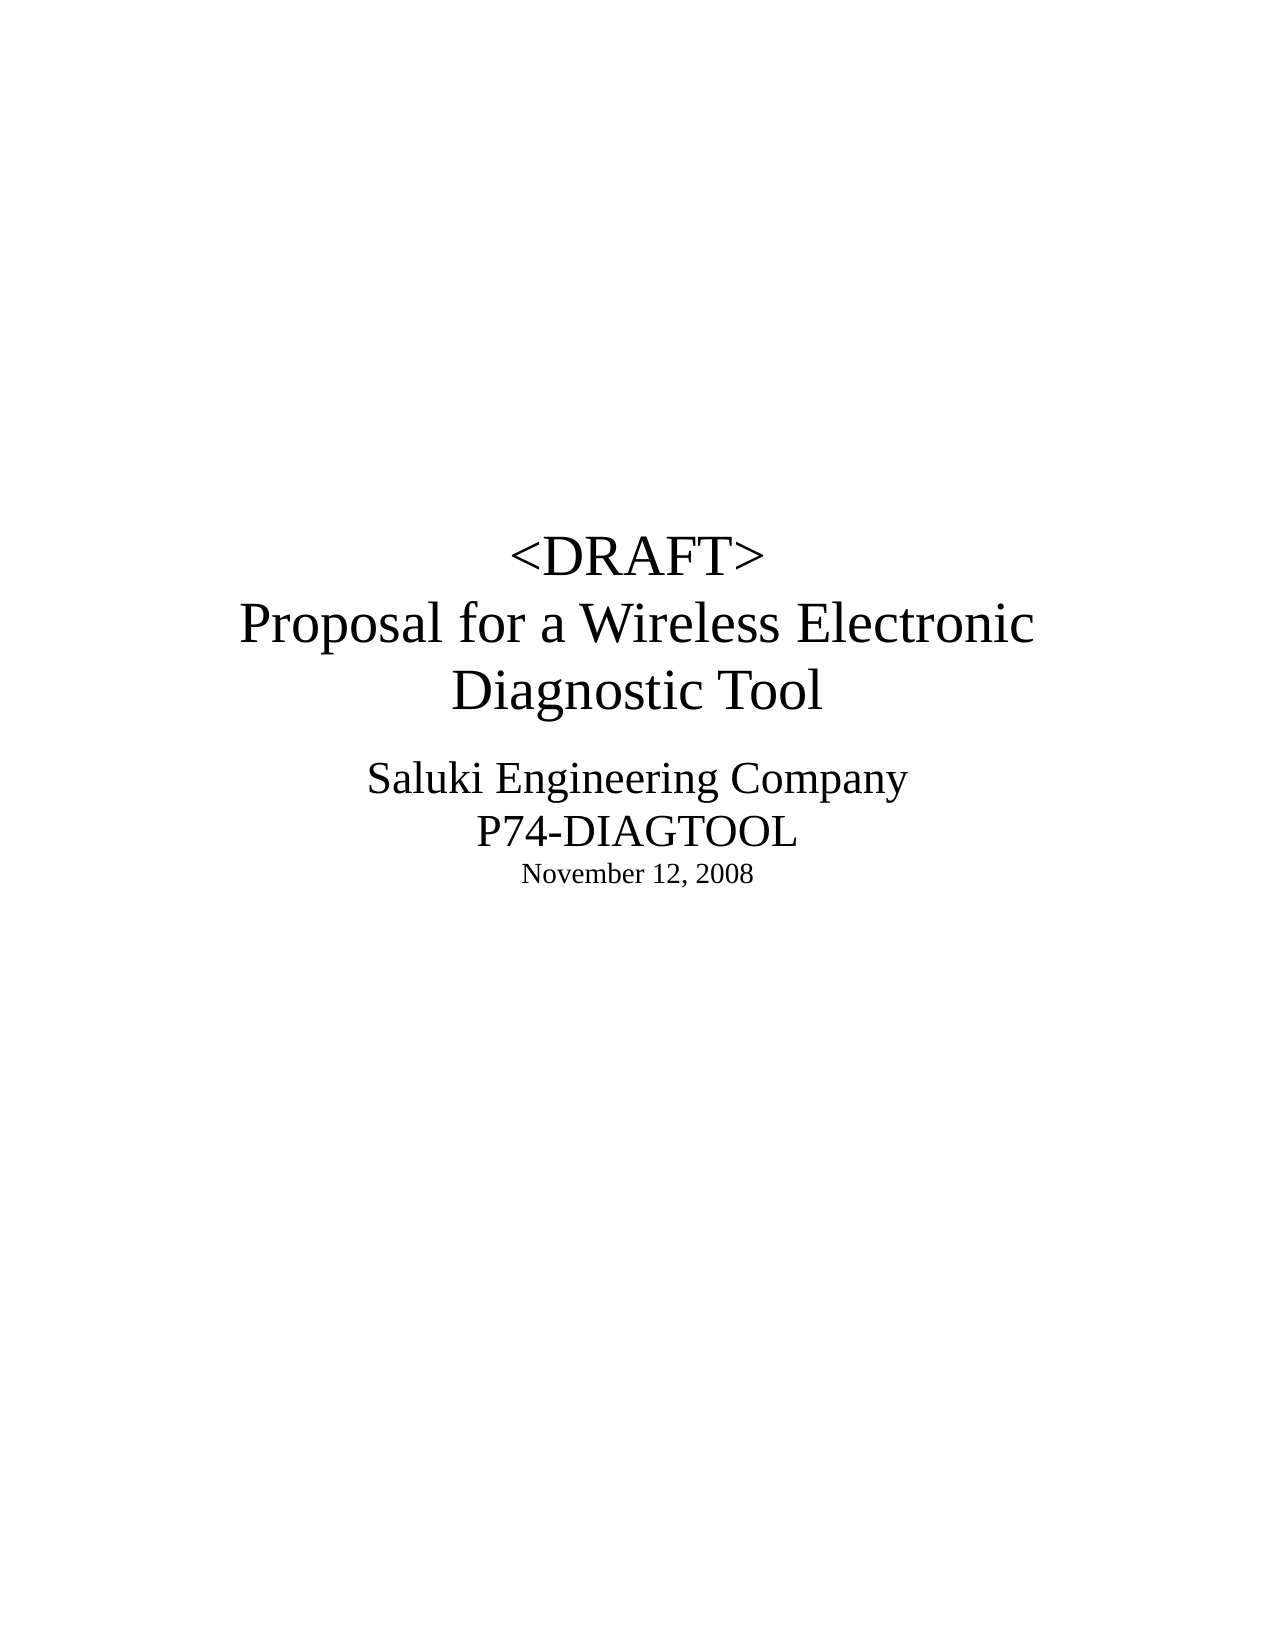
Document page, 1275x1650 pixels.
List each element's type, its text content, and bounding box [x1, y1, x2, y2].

text Saluki Engineering Company [118, 751, 1157, 803]
text Proposal for a Wireless Electronic Diagnostic Tool [118, 588, 1157, 722]
text P74-DIAGTOOL [118, 803, 1157, 856]
text November 12, 2008 [118, 856, 1157, 889]
text <DRAFT> [118, 521, 1157, 588]
